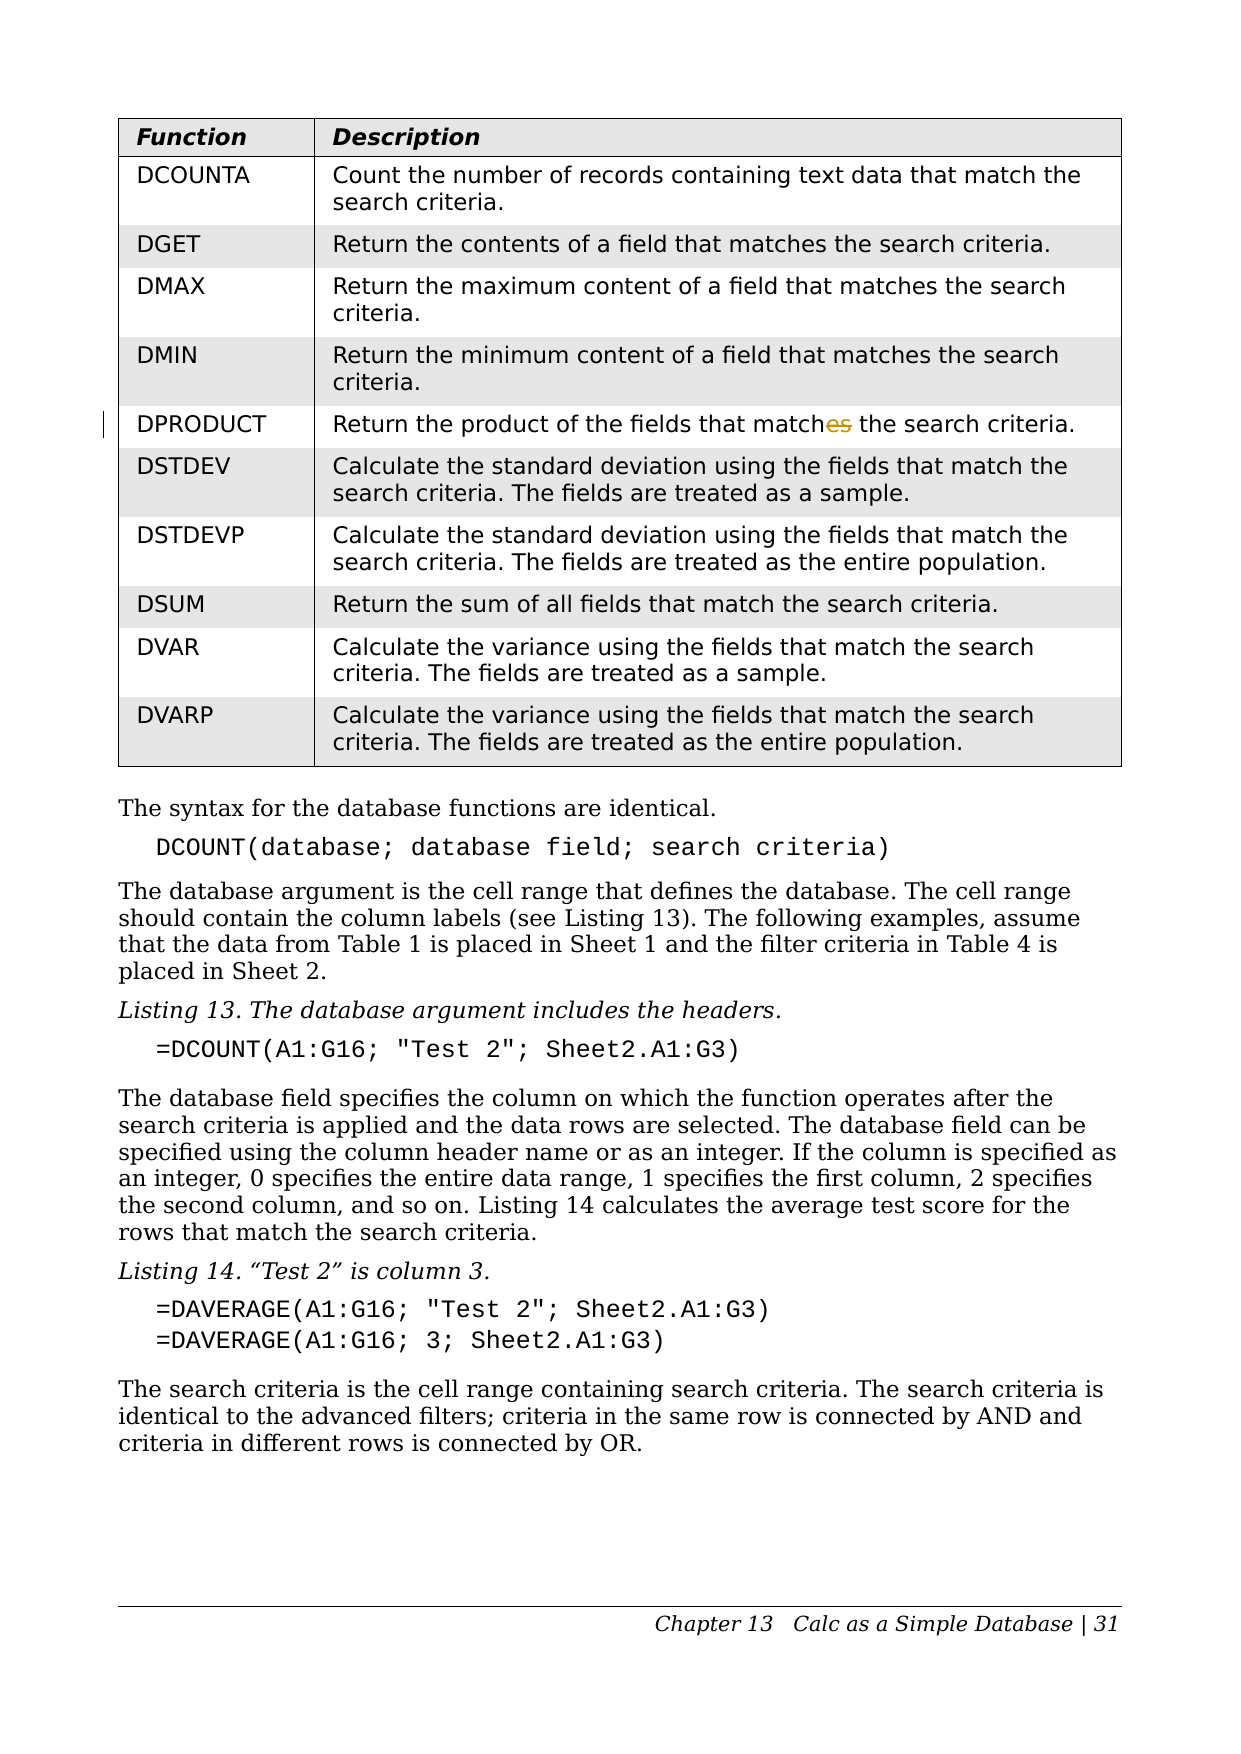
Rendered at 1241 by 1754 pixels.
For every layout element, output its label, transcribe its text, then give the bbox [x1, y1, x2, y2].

table_cell DVARP [119, 697, 314, 766]
table_header Description [315, 119, 1121, 156]
table_cell DCOUNTA [119, 157, 314, 225]
table_cell Return the maximum content of a field that matches the search criteria. [315, 268, 1121, 337]
text The database argument is the cell range that defines the database. The cell range should contain the column labels (see Listing 13). The following examples, assume that the data from Table 1 is placed in Sheet 1 and the filter criteria in Table 4 is placed in Sheet 2. [118, 878, 1122, 985]
table_cell Calculate the variance using the fields that match the search criteria. The fields are treated as the entire population. [315, 697, 1121, 766]
table_cell Return the sum of all fields that match the search criteria. [315, 586, 1121, 628]
table_cell Calculate the standard deviation using the fields that match the search criteria. The fields are treated as a sample. [315, 448, 1121, 517]
text The search criteria is the cell range containing search criteria. The search criteria is identical to the advanced filters; criteria in the same row is connected by AND and criteria in different rows is connected by OR. [118, 1377, 1122, 1457]
table_cell DMIN [119, 337, 314, 406]
text =DAVERAGE(A1:G16; 3; Sheet2.A1:G3) [156, 1328, 1092, 1356]
text DCOUNT(database; database field; search criteria) [156, 835, 1092, 863]
table_cell Count the number of records containing text data that match the search criteria. [315, 157, 1121, 225]
table_cell Calculate the standard deviation using the fields that match the search criteria. The fields are treated as the entire population. [315, 517, 1121, 586]
list Listing 13. The database argument includes the headers. [118, 997, 1122, 1024]
table_header Function [119, 119, 314, 156]
table_cell DPRODUCT [119, 406, 314, 448]
table_cell DVAR [119, 628, 314, 697]
table_cell DSTDEVP [119, 517, 314, 586]
table_cell Return the minimum content of a field that matches the search criteria. [315, 337, 1121, 406]
table_cell DSTDEV [119, 448, 314, 517]
table_cell DGET [119, 225, 314, 268]
table_cell Calculate the variance using the fields that match the search criteria. The fields are treated as a sample. [315, 628, 1121, 697]
table_cell Return the contents of a field that matches the search criteria. [315, 225, 1121, 268]
text The syntax for the database functions are identical. [118, 796, 1122, 822]
table_cell DSUM [119, 586, 314, 628]
text =DCOUNT(A1:G16; "Test 2"; Sheet2.A1:G3) [156, 1036, 1092, 1065]
table_cell DMAX [119, 268, 314, 337]
text The database field specifies the column on which the function operates after the search criteria is applied and the data rows are selected. The database field can be specified using the column header name or as an integer. If the column is specified as an integer, 0 specifies the entire data range, 1 specifies the first column, 2 specifies the second column, and so on. Listing 14 calculates the average test score for the rows that match the search criteria. [118, 1085, 1122, 1245]
text =DAVERAGE(A1:G16; "Test 2"; Sheet2.A1:G3) [156, 1297, 1092, 1325]
table_cell Return the product of the fields that match the search criteria. [315, 406, 1121, 448]
list Listing 14. “Test 2” is column 3. [118, 1258, 1122, 1284]
